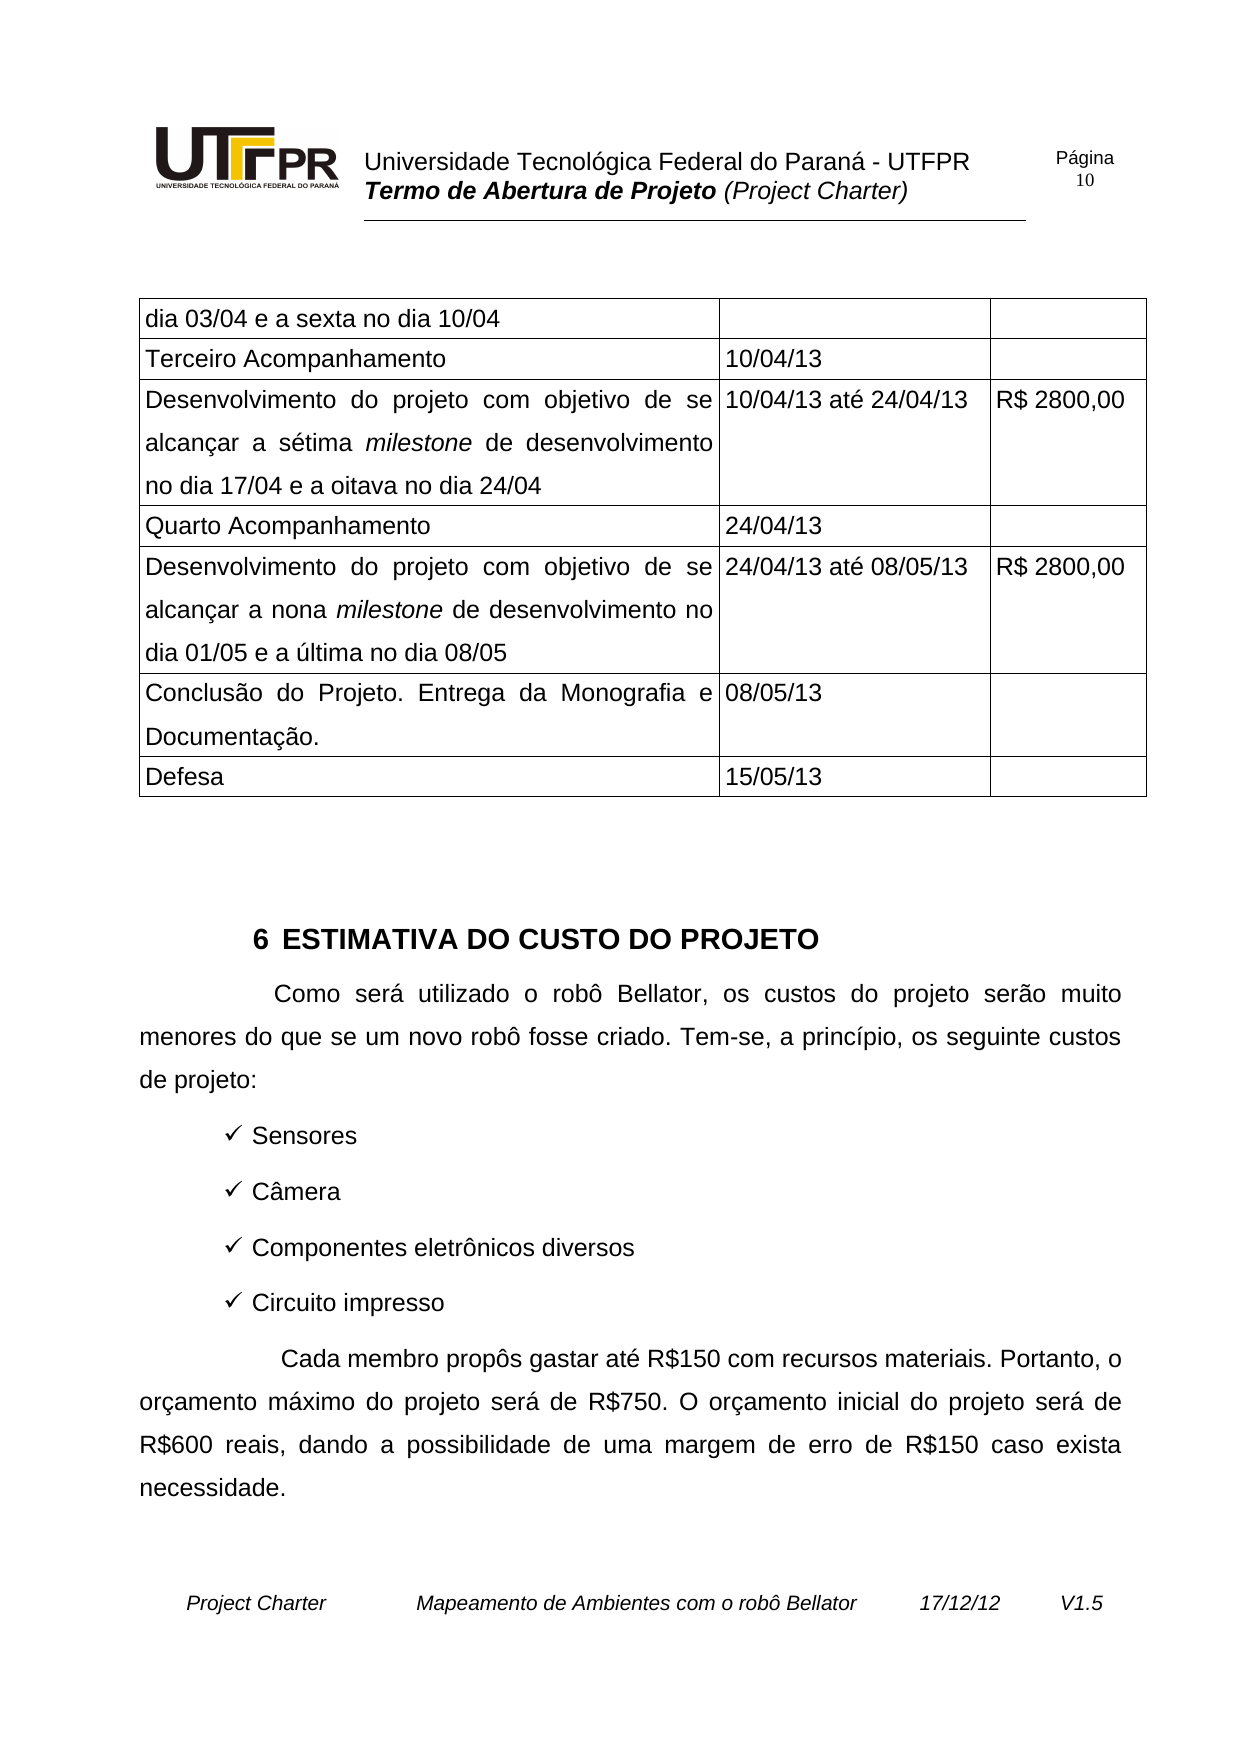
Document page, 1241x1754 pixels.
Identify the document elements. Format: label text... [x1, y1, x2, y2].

table_cell Defesa [140, 757, 719, 796]
table_cell [720, 299, 990, 338]
table_cell 10/04/13 [720, 339, 990, 379]
table_cell Desenvolvimento do projeto com objetivo de se alcançar a nona milestone de desenvolvimento no dia 01/05 e a última no dia 08/05 [140, 547, 719, 672]
text Cada membro propôs gastar até R$150 com recursos materiais. Portanto, o orçamento máximo do projeto será de R$750. O orçamento inicial do projeto será de R$600 reais, dando a possibilidade de uma margem de erro de R$150 caso exista necessidade. [139, 1344, 1123, 1502]
table_cell [991, 506, 1146, 546]
list Componentes eletrônicos diversos [139, 1233, 1123, 1261]
table_cell R$ 2800,00 [991, 380, 1146, 505]
table_cell 24/04/13 [720, 506, 990, 546]
table_cell 15/05/13 [720, 757, 990, 796]
table_cell 08/05/13 [720, 674, 990, 756]
table_cell Conclusão do Projeto. Entrega da Monografia e Documentação. [140, 674, 719, 756]
picture [155, 127, 339, 189]
table_cell [991, 674, 1146, 756]
table_cell dia 03/04 e a sexta no dia 10/04 [140, 299, 719, 338]
table_cell Terceiro Acompanhamento [140, 339, 719, 379]
list Sensores [139, 1121, 1123, 1150]
table_cell [991, 757, 1146, 796]
list Câmera [139, 1177, 1123, 1206]
table_cell Desenvolvimento do projeto com objetivo de se alcançar a sétima milestone de desenvolvimento no dia 17/04 e a oitava no dia 24/04 [140, 380, 719, 505]
subtitle Estimativa do custo do Projeto [236, 922, 1123, 955]
table_cell [991, 299, 1146, 338]
table_cell 10/04/13 até 24/04/13 [720, 380, 990, 505]
text Como será utilizado o robô Bellator, os custos do projeto serão muito menores do que se um novo robô fosse criado. Tem-se, a princípio, os seguinte custos de projeto: [139, 979, 1123, 1094]
table_cell 24/04/13 até 08/05/13 [720, 547, 990, 672]
table_cell [991, 339, 1146, 379]
table_cell Quarto Acompanhamento [140, 506, 719, 546]
list Circuito impresso [139, 1288, 1123, 1317]
table_cell R$ 2800,00 [991, 547, 1146, 672]
